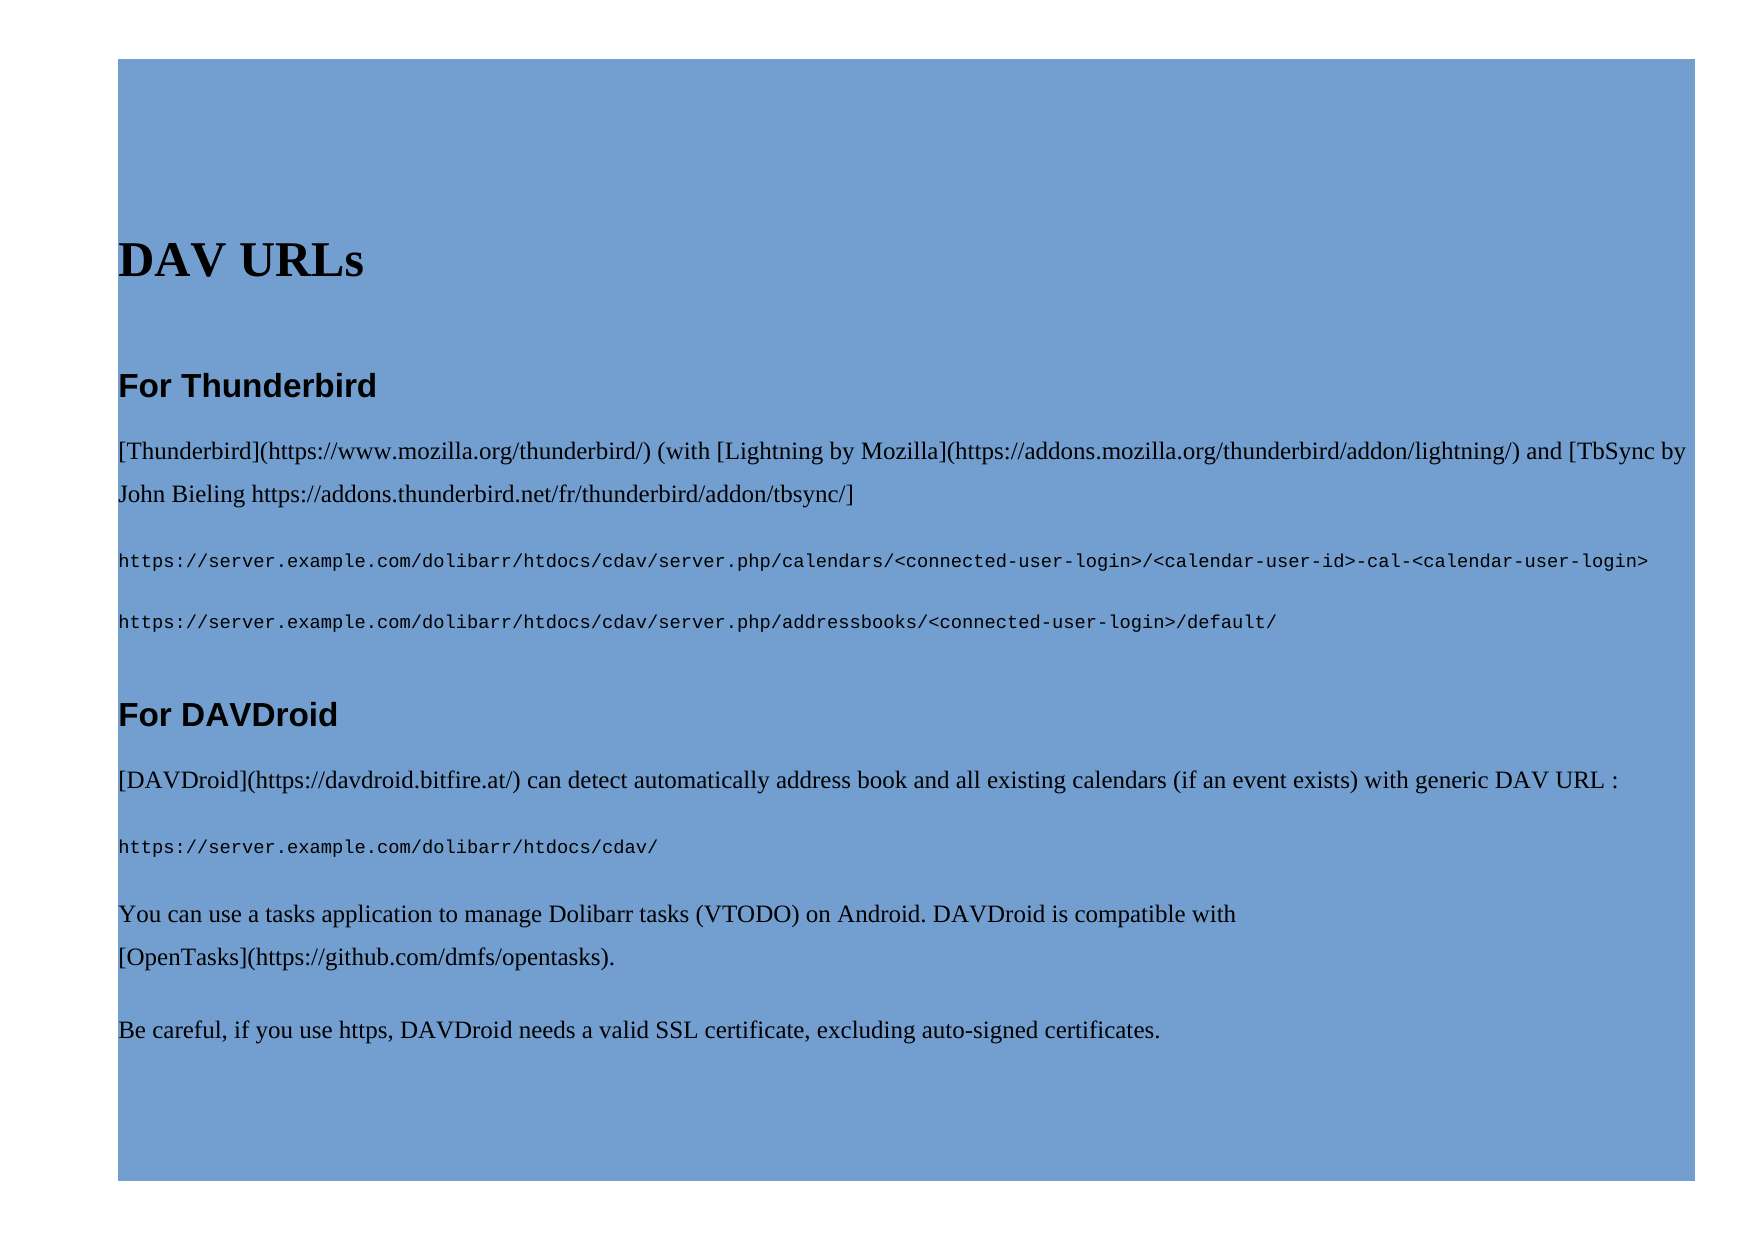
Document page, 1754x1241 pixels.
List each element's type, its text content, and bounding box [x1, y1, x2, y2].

subtitle For Thunderbird [118, 366, 1695, 404]
subtitle For DAVDroid [118, 695, 1695, 734]
text [Thunderbird](https://www.mozilla.org/thunderbird/) (with [Lightning by Mozilla](https://addons.mozilla.org/thunderbird/addon/lightning/) and [TbSync by John Bieling https://addons.thunderbird.net/fr/thunderbird/addon/tbsync/] [118, 436, 1695, 508]
text You can use a tasks application to manage Dolibarr tasks (VTODO) on Android. DAVDroid is compatible with [OpenTasks](https://github.com/dmfs/opentasks). [118, 899, 1695, 971]
text Be careful, if you use https, DAVDroid needs a valid SSL certificate, excluding auto-signed certificates. [118, 1015, 1695, 1044]
text https://server.example.com/dolibarr/htdocs/cdav/server.php/addressbooks/<connected-user-login>/default/ [118, 613, 1695, 634]
text https://server.example.com/dolibarr/htdocs/cdav/server.php/calendars/<connected-user-login>/<calendar-user-id>-cal-<calendar-user-login> [118, 552, 1695, 573]
subtitle DAV URLs [118, 229, 1695, 287]
text [DAVDroid](https://davdroid.bitfire.at/) can detect automatically address book and all existing calendars (if an event exists) with generic DAV URL : [118, 765, 1695, 794]
text https://server.example.com/dolibarr/htdocs/cdav/ [118, 838, 1695, 859]
